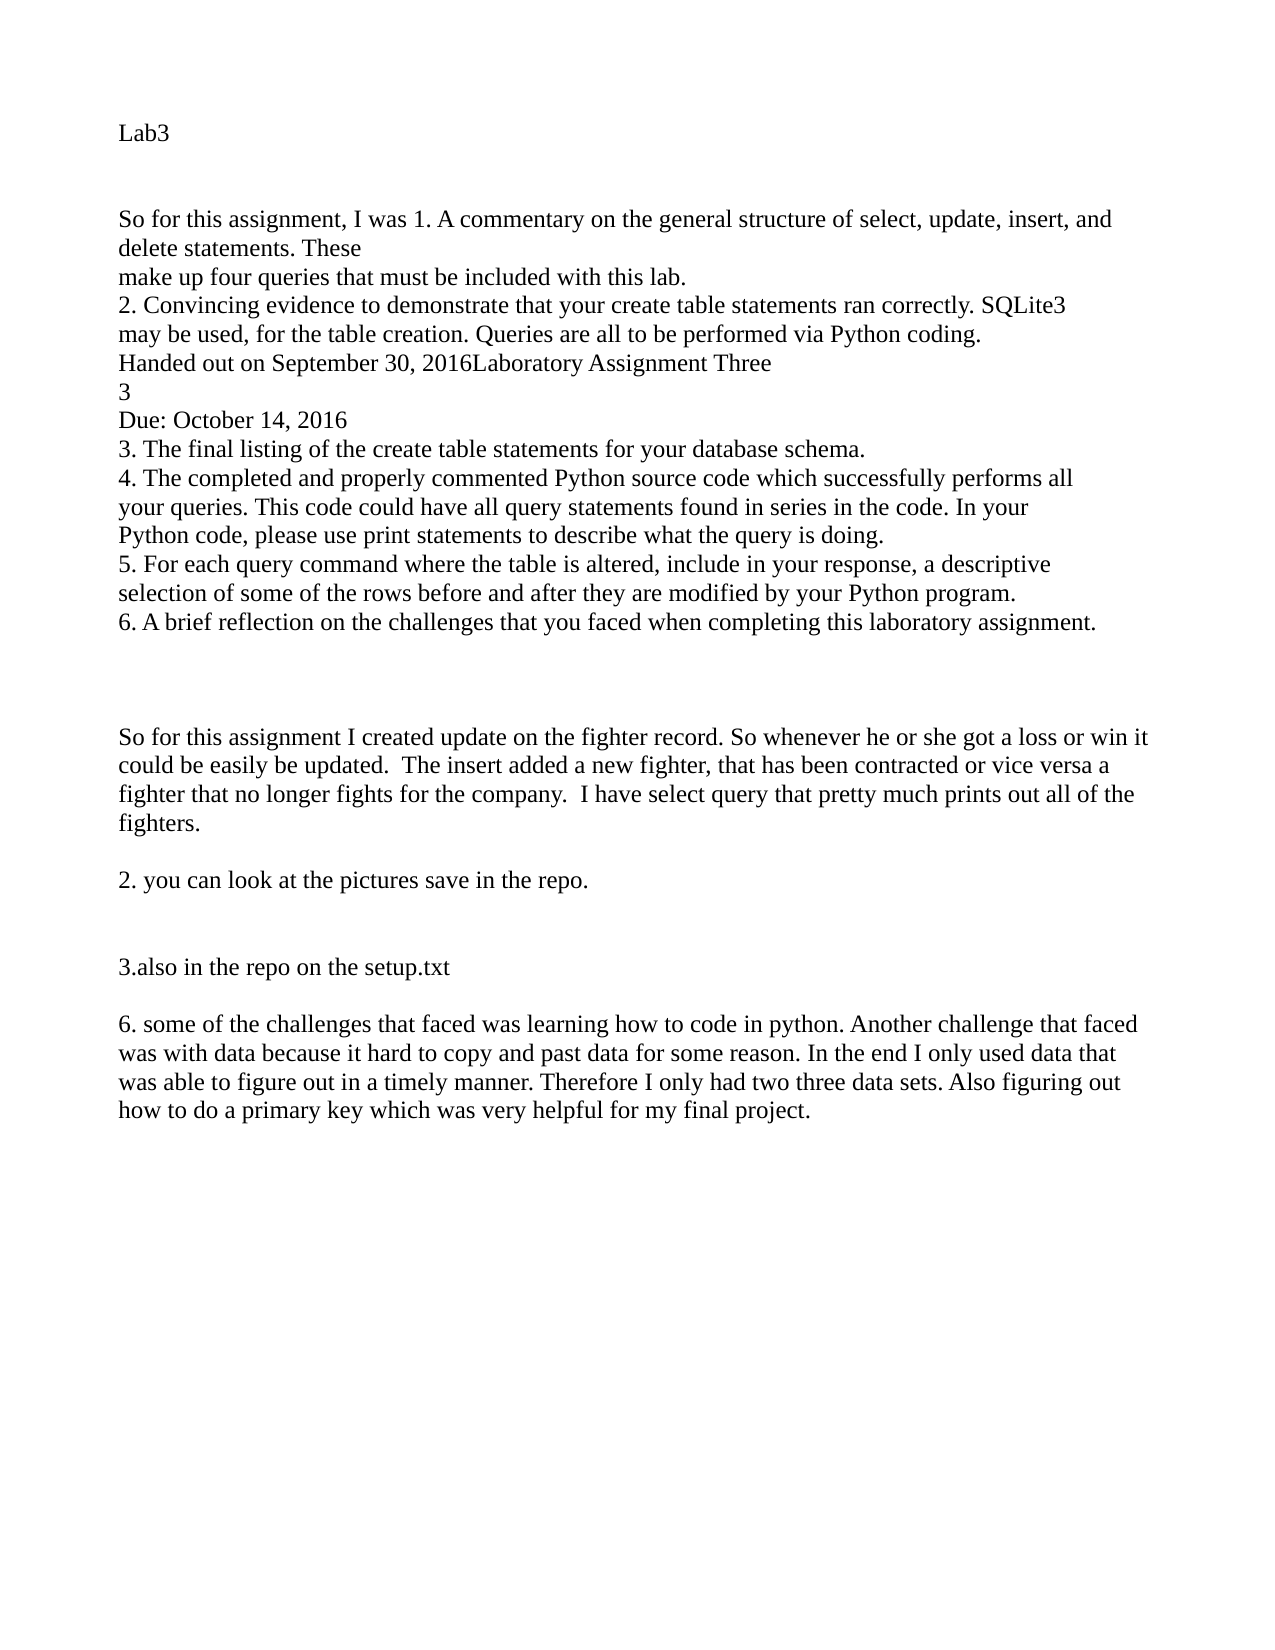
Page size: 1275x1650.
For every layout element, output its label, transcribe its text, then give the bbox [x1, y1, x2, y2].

text selection of some of the rows before and after they are modified by your Python program. [118, 578, 1157, 607]
text 6. A brief reflection on the challenges that you faced when completing this laboratory assignment. [118, 607, 1157, 636]
text 5. For each query command where the table is altered, include in your response, a descriptive [118, 549, 1157, 578]
text Handed out on September 30, 2016Laboratory Assignment Three [118, 348, 1157, 377]
text 3 [118, 377, 1157, 406]
text may be used, for the table creation. Queries are all to be performed via Python coding. [118, 319, 1157, 348]
text make up four queries that must be included with this lab. [118, 262, 1157, 291]
text 3.also in the repo on the setup.txt [118, 952, 1157, 981]
text Python code, please use print statements to describe what the query is doing. [118, 521, 1157, 549]
text 4. The completed and properly commented Python source code which successfully performs all [118, 463, 1157, 492]
text Due: October 14, 2016 [118, 406, 1157, 434]
text 3. The final listing of the create table statements for your database schema. [118, 434, 1157, 463]
text Lab3 [118, 118, 1157, 147]
text So for this assignment I created update on the fighter record. So whenever he or she got a loss or win it could be easily be updated. The insert added a new fighter, that has been contracted or vice versa a fighter that no longer fights for the company. I have select query that pretty much prints out all of the fighters. [118, 722, 1157, 837]
text 2. you can look at the pictures save in the repo. [118, 866, 1157, 894]
text 6. some of the challenges that faced was learning how to code in python. Another challenge that faced was with data because it hard to copy and past data for some reason. In the end I only used data that was able to figure out in a timely manner. Therefore I only had two three data sets. Also figuring out how to do a primary key which was very helpful for my final project. [118, 1009, 1157, 1124]
text 2. Convincing evidence to demonstrate that your create table statements ran correctly. SQLite3 [118, 291, 1157, 319]
text So for this assignment, I was 1. A commentary on the general structure of select, update, insert, and delete statements. These [118, 204, 1157, 262]
text your queries. This code could have all query statements found in series in the code. In your [118, 492, 1157, 521]
